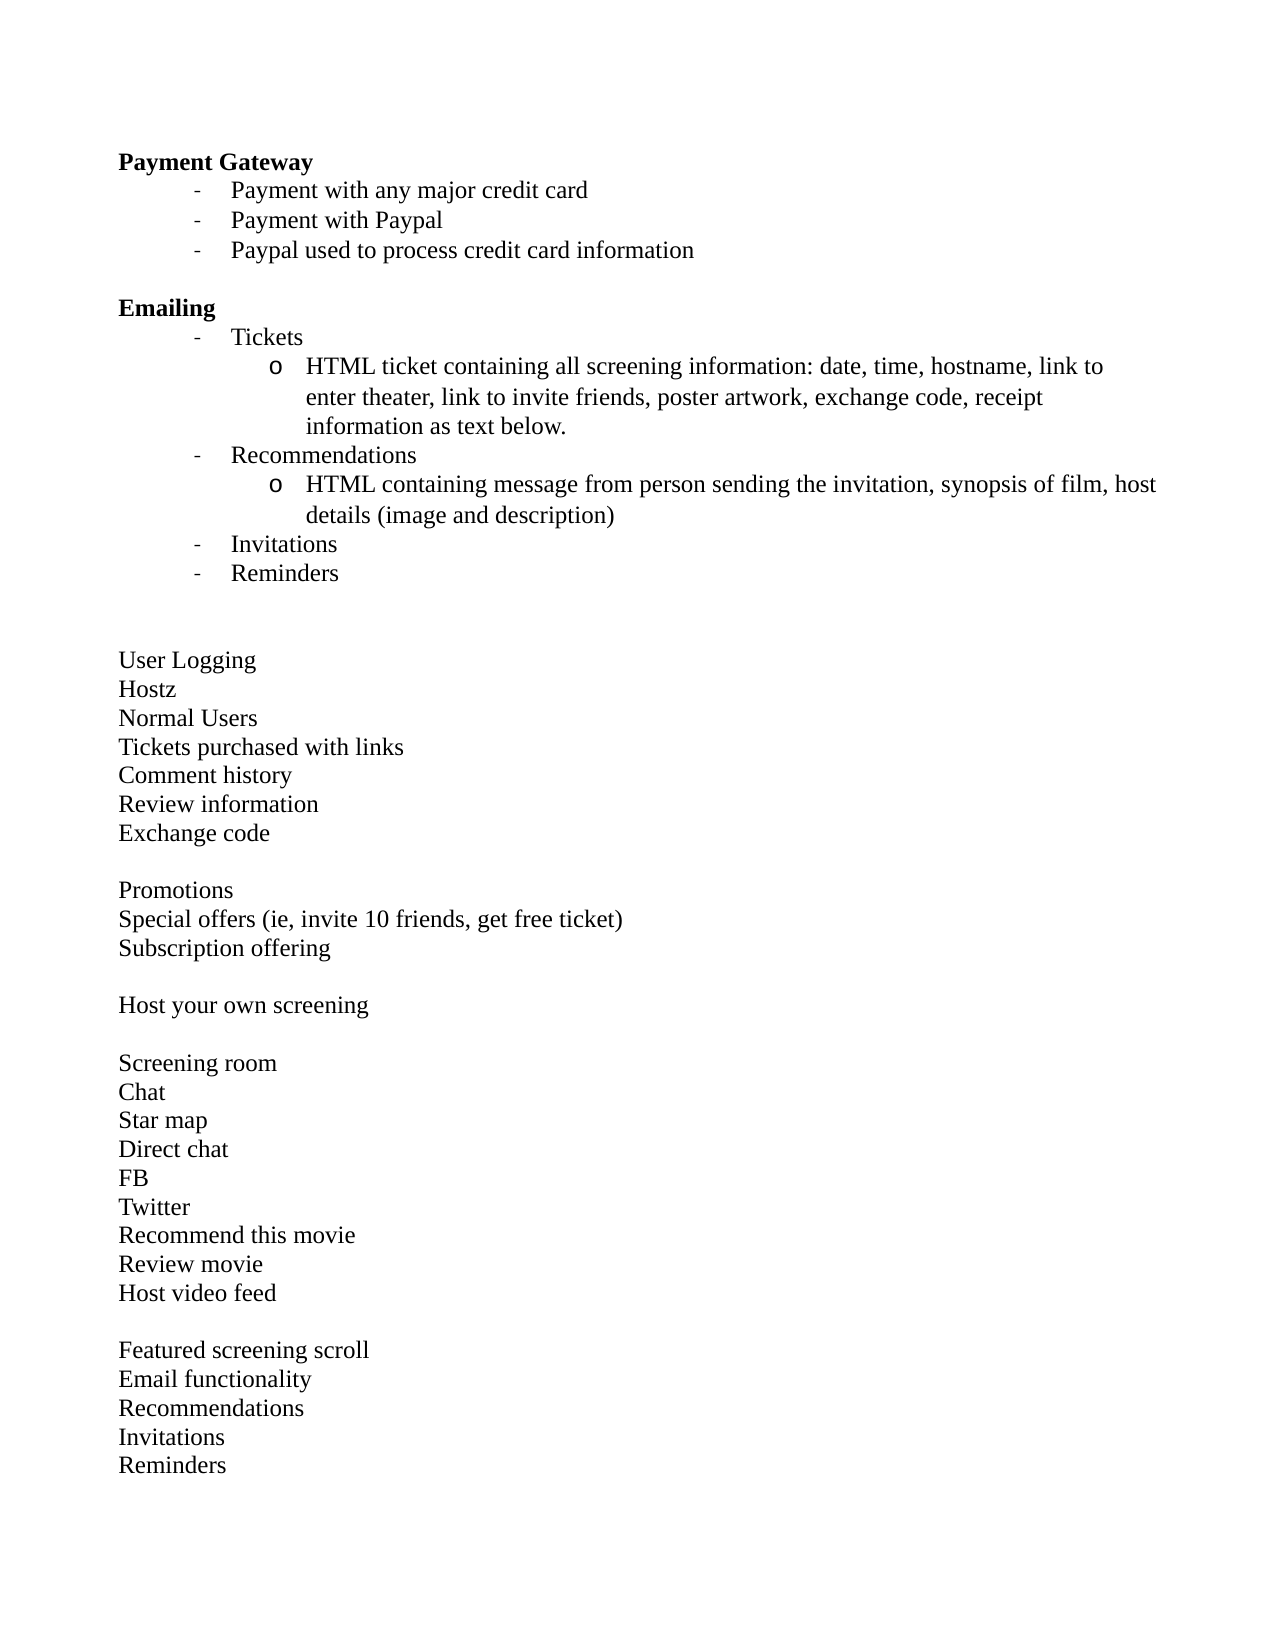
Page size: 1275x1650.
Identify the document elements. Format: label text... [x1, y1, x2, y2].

text Emailing [118, 293, 1157, 322]
text Chat [118, 1077, 1157, 1106]
text Special offers (ie, invite 10 friends, get free ticket) [118, 904, 1157, 933]
list HTML ticket containing all screening information: date, time, hostname, link to enter theater, link to invite friends, poster artwork, exchange code, receipt information as text below. [268, 351, 1157, 440]
text Recommendations [118, 1393, 1157, 1422]
text Recommend this movie [118, 1221, 1157, 1249]
text Subscription offering [118, 933, 1157, 962]
list HTML containing message from person sending the invitation, synopsis of film, host details (image and description) [268, 469, 1157, 529]
list Invitations [193, 529, 1157, 558]
text Featured screening scroll [118, 1336, 1157, 1364]
text Host your own screening [118, 991, 1157, 1019]
text Screening room [118, 1048, 1157, 1077]
list Recommendations [193, 440, 1157, 469]
text Exchange code [118, 818, 1157, 847]
text Hostz [118, 674, 1157, 703]
text Payment Gateway [118, 147, 1157, 176]
text Star map [118, 1106, 1157, 1134]
text Tickets purchased with links [118, 732, 1157, 761]
list Payment with Paypal [193, 205, 1157, 235]
list Tickets [193, 322, 1157, 351]
text Invitations [118, 1422, 1157, 1451]
text Review movie [118, 1249, 1157, 1278]
text Email functionality [118, 1364, 1157, 1393]
text Promotions [118, 876, 1157, 904]
text Normal Users [118, 703, 1157, 732]
text Comment history [118, 761, 1157, 789]
text Twitter [118, 1192, 1157, 1221]
text User Logging [118, 646, 1157, 674]
text Host video feed [118, 1278, 1157, 1307]
text Direct chat [118, 1134, 1157, 1163]
list Paypal used to process credit card information [193, 235, 1157, 264]
list Reminders [193, 558, 1157, 588]
list Payment with any major credit card [193, 176, 1157, 205]
text Reminders [118, 1451, 1157, 1479]
text FB [118, 1163, 1157, 1192]
text Review information [118, 789, 1157, 818]
